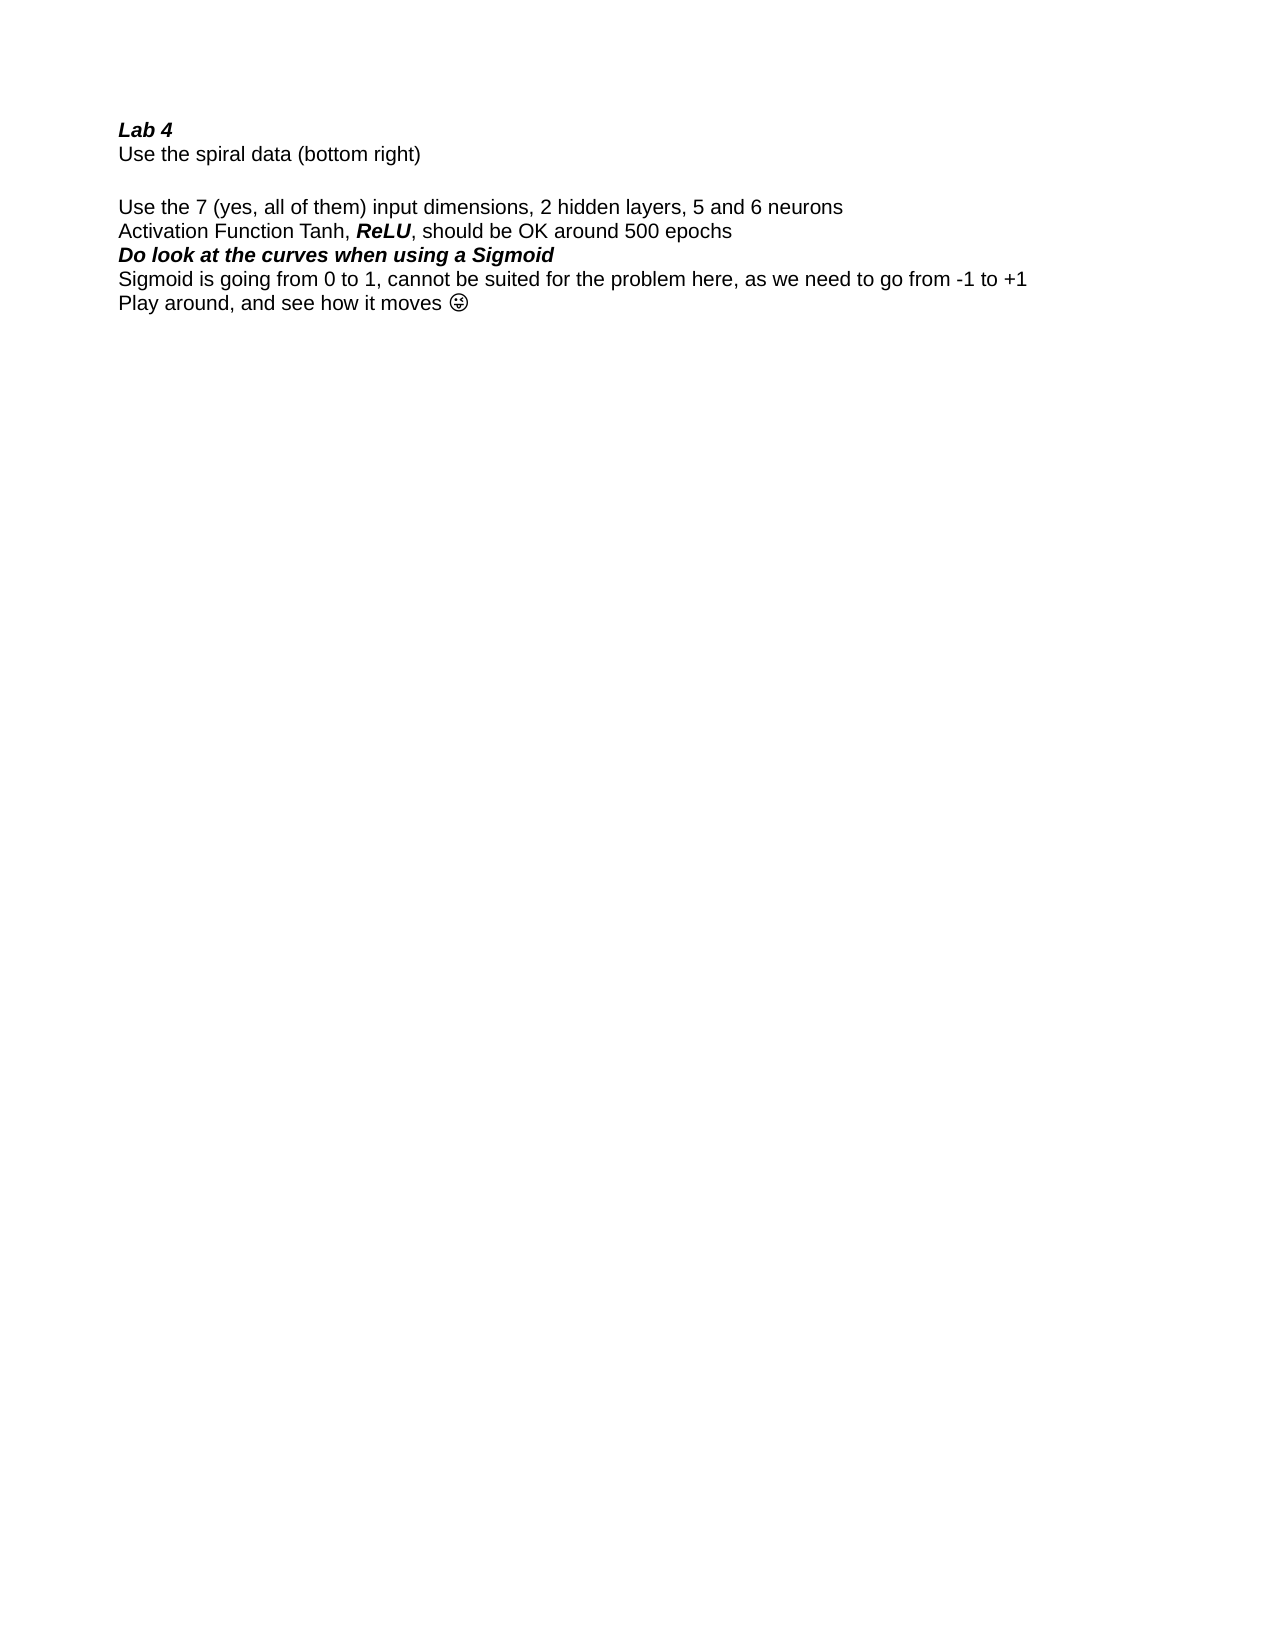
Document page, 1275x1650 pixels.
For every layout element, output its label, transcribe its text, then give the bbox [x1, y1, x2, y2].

text Sigmoid is going from 0 to 1, cannot be suited for the problem here, as we need to go from -1 to +1 [118, 266, 1157, 290]
text Do look at the curves when using a Sigmoid [118, 242, 1157, 266]
text Activation Function Tanh, ReLU, should be OK around 500 epochs [118, 218, 1157, 242]
text Play around, and see how it moves 😜 [118, 290, 1157, 314]
text Lab 4 [118, 118, 1157, 142]
text Use the spiral data (bottom right) [118, 142, 1157, 166]
text Use the 7 (yes, all of them) input dimensions, 2 hidden layers, 5 and 6 neurons [118, 194, 1157, 218]
